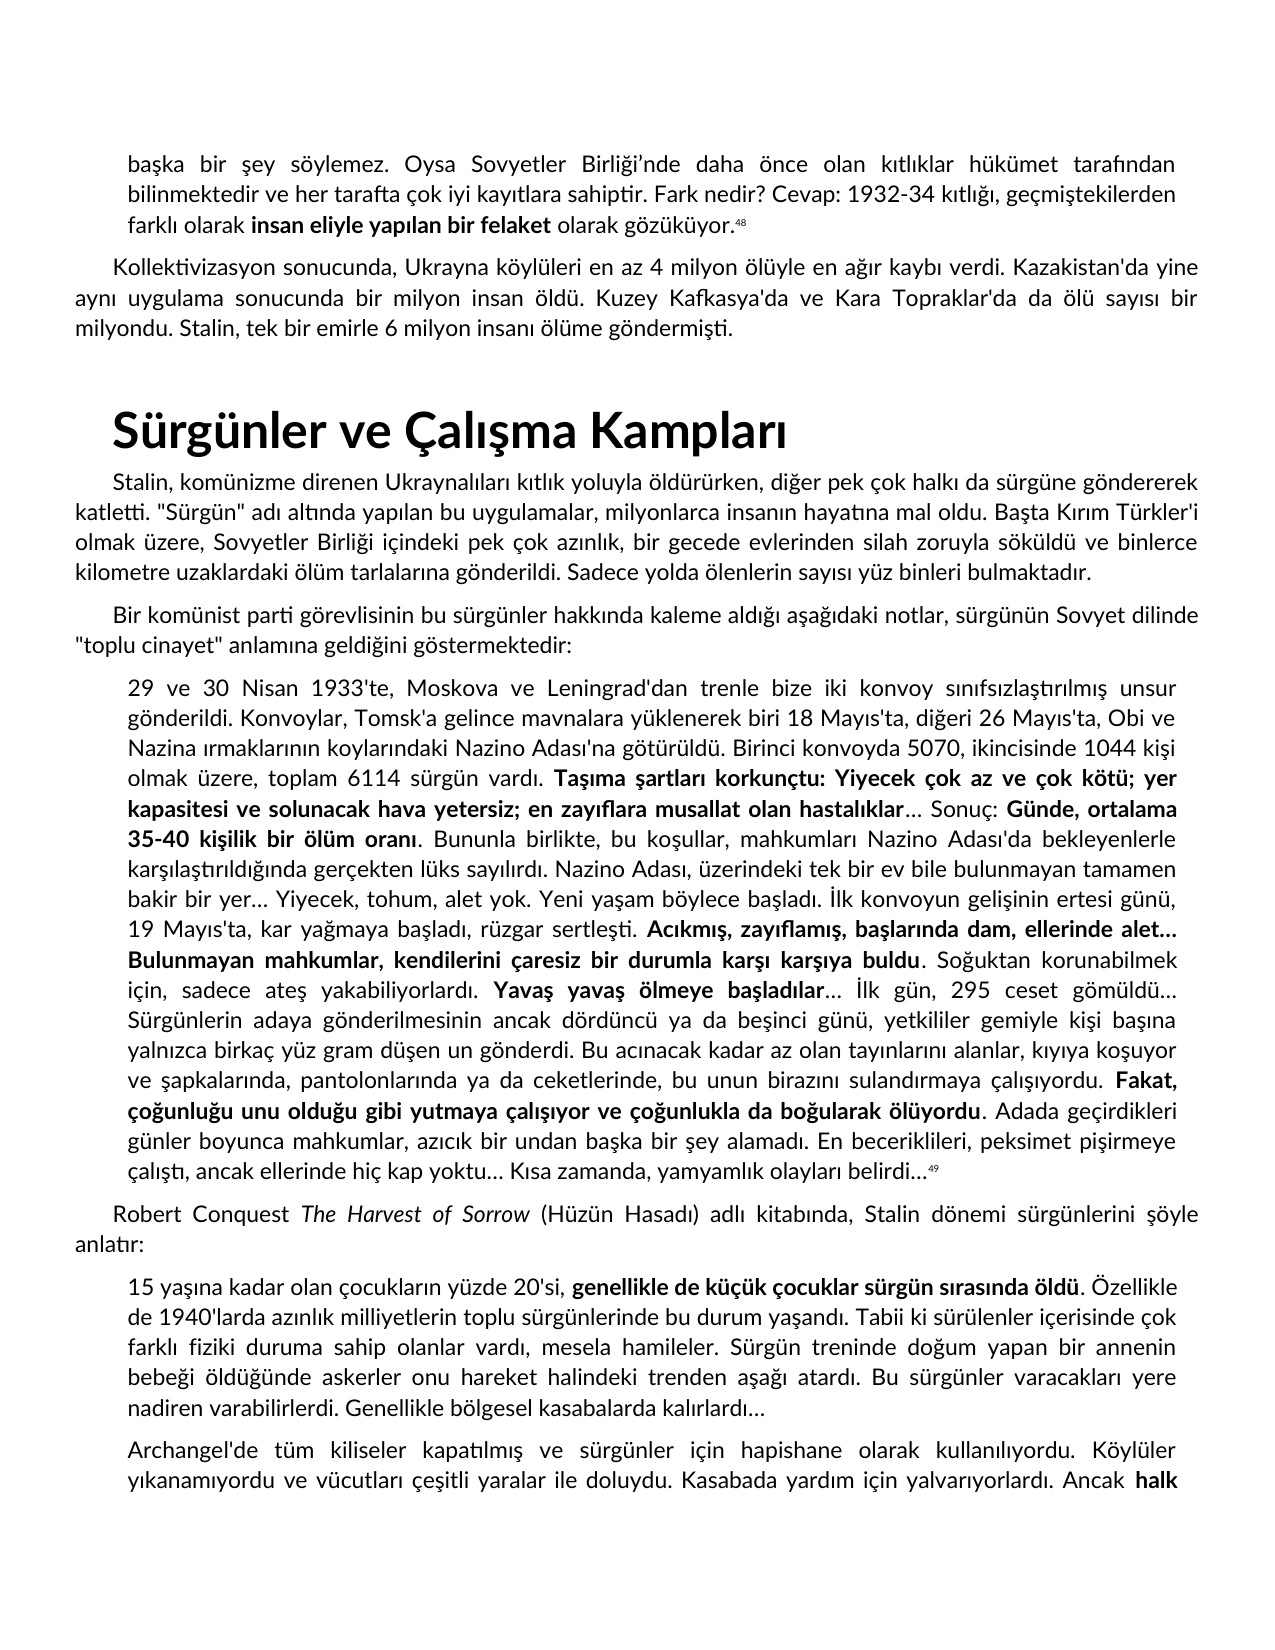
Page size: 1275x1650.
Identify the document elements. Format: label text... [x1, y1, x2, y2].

text Stalin, komünizme direnen Ukraynalıları kıtlık yoluyla öldürürken, diğer pek çok halkı da sürgüne göndererek katletti. "Sürgün" adı altında yapılan bu uygulamalar, milyonlarca insanın hayatına mal oldu. Başta Kırım Türkler'i olmak üzere, Sovyetler Birliği içindeki pek çok azınlık, bir gecede evlerinden silah zoruyla söküldü ve binlerce kilometre uzaklardaki ölüm tarlalarına gönderildi. Sadece yolda ölenlerin sayısı yüz binleri bulmaktadır. [75, 467, 1200, 585]
text Kollektivizasyon sonucunda, Ukrayna köylüleri en az 4 milyon ölüyle en ağır kaybı verdi. Kazakistan'da yine aynı uygulama sonucunda bir milyon insan öldü. Kuzey Kafkasya'da ve Kara Topraklar'da da ölü sayısı bir milyondu. Stalin, tek bir emirle 6 milyon insanı ölüme göndermişti. [75, 253, 1200, 341]
text 29 ve 30 Nisan 1933'te, Moskova ve Leningrad'dan trenle bize iki konvoy sınıfsızlaştırılmış unsur gönderildi. Konvoylar, Tomsk'a gelince mavnalara yüklenerek biri 18 Mayıs'ta, diğeri 26 Mayıs'ta, Obi ve Nazina ırmaklarının koylarındaki Nazino Adası'na götürüldü. Birinci konvoyda 5070, ikincisinde 1044 kişi olmak üzere, toplam 6114 sürgün vardı. Taşıma şartları korkunçtu: Yiyecek çok az ve çok kötü; yer kapasitesi ve solunacak hava yetersiz; en zayıflara musallat olan hastalıklar… Sonuç: Günde, ortalama 35-40 kişilik bir ölüm oranı. Bununla birlikte, bu koşullar, mahkumları Nazino Adası'da bekleyenlerle karşılaştırıldığında gerçekten lüks sayılırdı. Nazino Adası, üzerindeki tek bir ev bile bulunmayan tamamen bakir bir yer… Yiyecek, tohum, alet yok. Yeni yaşam böylece başladı. İlk konvoyun gelişinin ertesi günü, 19 Mayıs'ta, kar yağmaya başladı, rüzgar sertleşti. Acıkmış, zayıflamış, başlarında dam, ellerinde alet… Bulunmayan mahkumlar, kendilerini çaresiz bir durumla karşı karşıya buldu. Soğuktan korunabilmek için, sadece ateş yakabiliyorlardı. Yavaş yavaş ölmeye başladılar… İlk gün, 295 ceset gömüldü… Sürgünlerin adaya gönderilmesinin ancak dördüncü ya da beşinci günü, yetkililer gemiyle kişi başına yalnızca birkaç yüz gram düşen un gönderdi. Bu acınacak kadar az olan tayınlarını alanlar, kıyıya koşuyor ve şapkalarında, pantolonlarında ya da ceketlerinde, bu unun birazını sulandırmaya çalışıyordu. Fakat, çoğunluğu unu olduğu gibi yutmaya çalışıyor ve çoğunlukla da boğularak ölüyordu. Adada geçirdikleri günler boyunca mahkumlar, azıcık bir undan başka bir şey alamadı. En beceriklileri, peksimet pişirmeye çalıştı, ancak ellerinde hiç kap yoktu… Kısa zamanda, yamyamlık olayları belirdi…49 [127, 673, 1177, 1184]
subtitle Sürgünler ve Çalışma Kampları [112, 399, 1200, 459]
text 15 yaşına kadar olan çocukların yüzde 20'si, genellikle de küçük çocuklar sürgün sırasında öldü. Özellikle de 1940'larda azınlık milliyetlerin toplu sürgünlerinde bu durum yaşandı. Tabii ki sürülenler içerisinde çok farklı fiziki duruma sahip olanlar vardı, mesela hamileler. Sürgün treninde doğum yapan bir annenin bebeği öldüğünde askerler onu hareket halindeki trenden aşağı atardı. Bu sürgünler varacakları yere nadiren varabilirlerdi. Genellikle bölgesel kasabalarda kalırlardı… [127, 1272, 1177, 1421]
text Robert Conquest The Harvest of Sorrow (Hüzün Hasadı) adlı kitabında, Stalin dönemi sürgünlerini şöyle anlatır: [75, 1199, 1200, 1257]
text başka bir şey söylemez. Oysa Sovyetler Birliği’nde daha önce olan kıtlıklar hükümet tarafından bilinmektedir ve her tarafta çok iyi kayıtlara sahiptir. Fark nedir? Cevap: 1932-34 kıtlığı, geçmiştekilerden farklı olarak insan eliyle yapılan bir felaket olarak gözüküyor.48 [127, 150, 1177, 238]
text Archangel'de tüm kiliseler kapatılmış ve sürgünler için hapishane olarak kullanılıyordu. Köylüler yıkanamıyordu ve vücutları çeşitli yaralar ile doluydu. Kasabada yardım için yalvarıyorlardı. Ancak halk [127, 1436, 1177, 1494]
text Bir komünist parti görevlisinin bu sürgünler hakkında kaleme aldığı aşağıdaki notlar, sürgünün Sovyet dilinde "toplu cinayet" anlamına geldiğini göstermektedir: [75, 601, 1200, 658]
